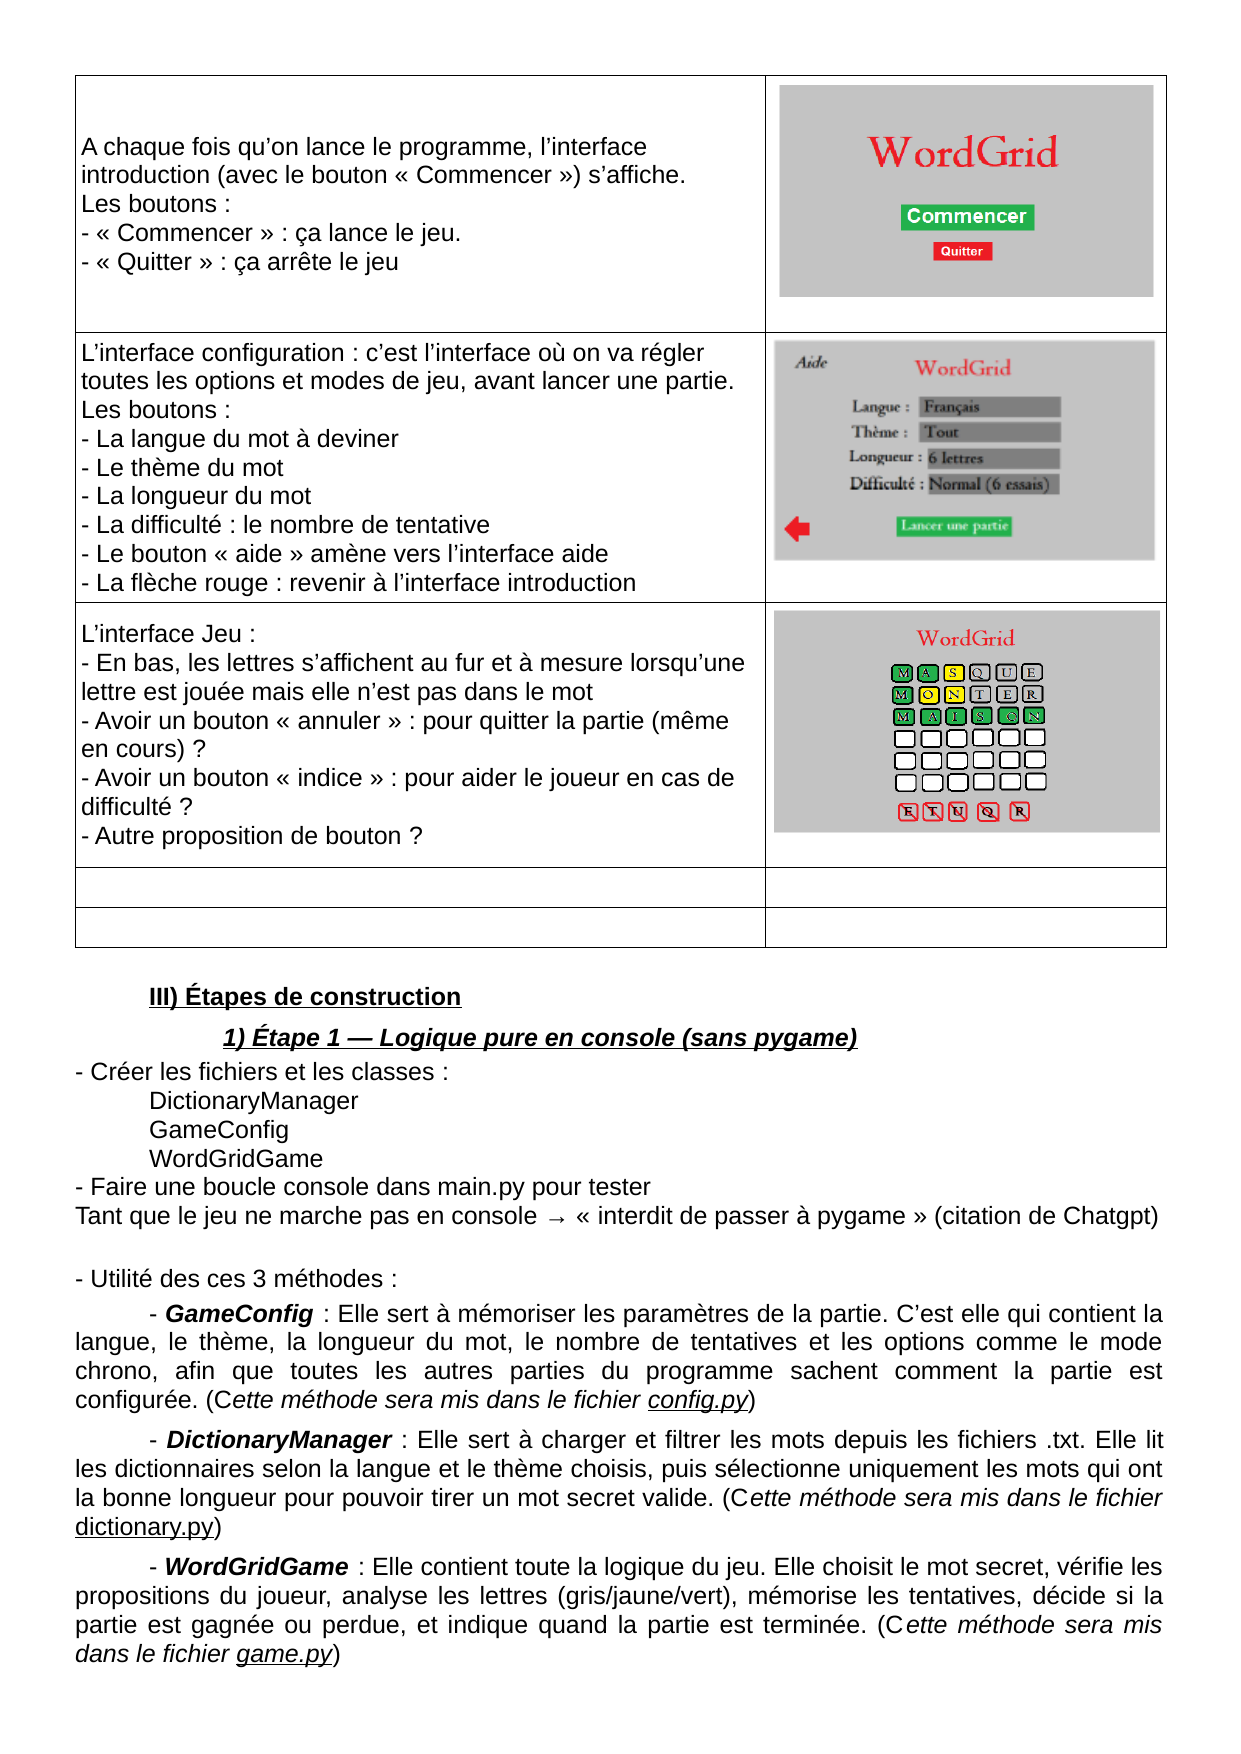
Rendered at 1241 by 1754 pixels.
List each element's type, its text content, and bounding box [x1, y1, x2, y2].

text DictionaryManager [75, 1086, 1165, 1115]
text - DictionaryManager : Elle sert à charger et filtrer les mots depuis les fichiers .txt. Elle lit les dictionnaires selon la langue et le thème choisis, puis sélectionne uniquement les mots qui ont la bonne longueur pour pouvoir tirer un mot secret valide. (Cette méthode sera mis dans le fichier dictionary.py) [75, 1426, 1165, 1541]
table_header [766, 76, 1166, 332]
text - GameConfig : Elle sert à mémoriser les paramètres de la partie. C’est elle qui contient la langue, le thème, la longueur du mot, le nombre de tentatives et les options comme le mode chrono, afin que toutes les autres parties du programme sachent comment la partie est configurée. (Cette méthode sera mis dans le fichier config.py) [75, 1299, 1165, 1414]
table_cell [76, 868, 765, 907]
text - Faire une boucle console dans main.py pour tester [75, 1172, 1165, 1201]
text - Créer les fichiers et les classes : [75, 1057, 1165, 1086]
table_cell [766, 908, 1166, 947]
text Tant que le jeu ne marche pas en console → « interdit de passer à pygame » (citation de Chatgpt) [75, 1201, 1165, 1230]
table_cell L’interface Jeu : - En bas, les lettres s’affichent au fur et à mesure lorsqu’une lettre est jouée mais elle n’est pas dans le mot - Avoir un bouton « annuler » : pour quitter la partie (même en cours) ? - Avoir un bouton « indice » : pour aider le joueur en cas de difficulté ? - Autre proposition de bouton ? [76, 603, 765, 867]
text III) Étapes de construction [75, 982, 1165, 1011]
table_header A chaque fois qu’on lance le programme, l’interface introduction (avec le bouton « Commencer ») s’affiche. Les boutons : - « Commencer » : ça lance le jeu. - « Quitter » : ça arrête le jeu [76, 76, 765, 332]
table_cell [766, 603, 1166, 867]
text GameConfig [75, 1115, 1165, 1144]
text WordGridGame [75, 1144, 1165, 1172]
text - WordGridGame : Elle contient toute la logique du jeu. Elle choisit le mot secret, vérifie les propositions du joueur, analyse les lettres (gris/jaune/vert), mémorise les tentatives, décide si la partie est gagnée ou perdue, et indique quand la partie est terminée. (Cette méthode sera mis dans le fichier game.py) [75, 1552, 1165, 1667]
table_cell [766, 868, 1166, 907]
table_cell [76, 908, 765, 947]
text - Utilité des ces 3 méthodes : [75, 1264, 1165, 1293]
table_cell L’interface configuration : c’est l’interface où on va régler toutes les options et modes de jeu, avant lancer une partie. Les boutons : - La langue du mot à deviner - Le thème du mot - La longueur du mot - La difficulté : le nombre de tentative - Le bouton « aide » amène vers l’interface aide - La flèche rouge : revenir à l’interface introduction [76, 333, 765, 602]
text 1) Étape 1 — Logique pure en console (sans pygame) [75, 1023, 1165, 1051]
table_cell [766, 333, 1166, 602]
